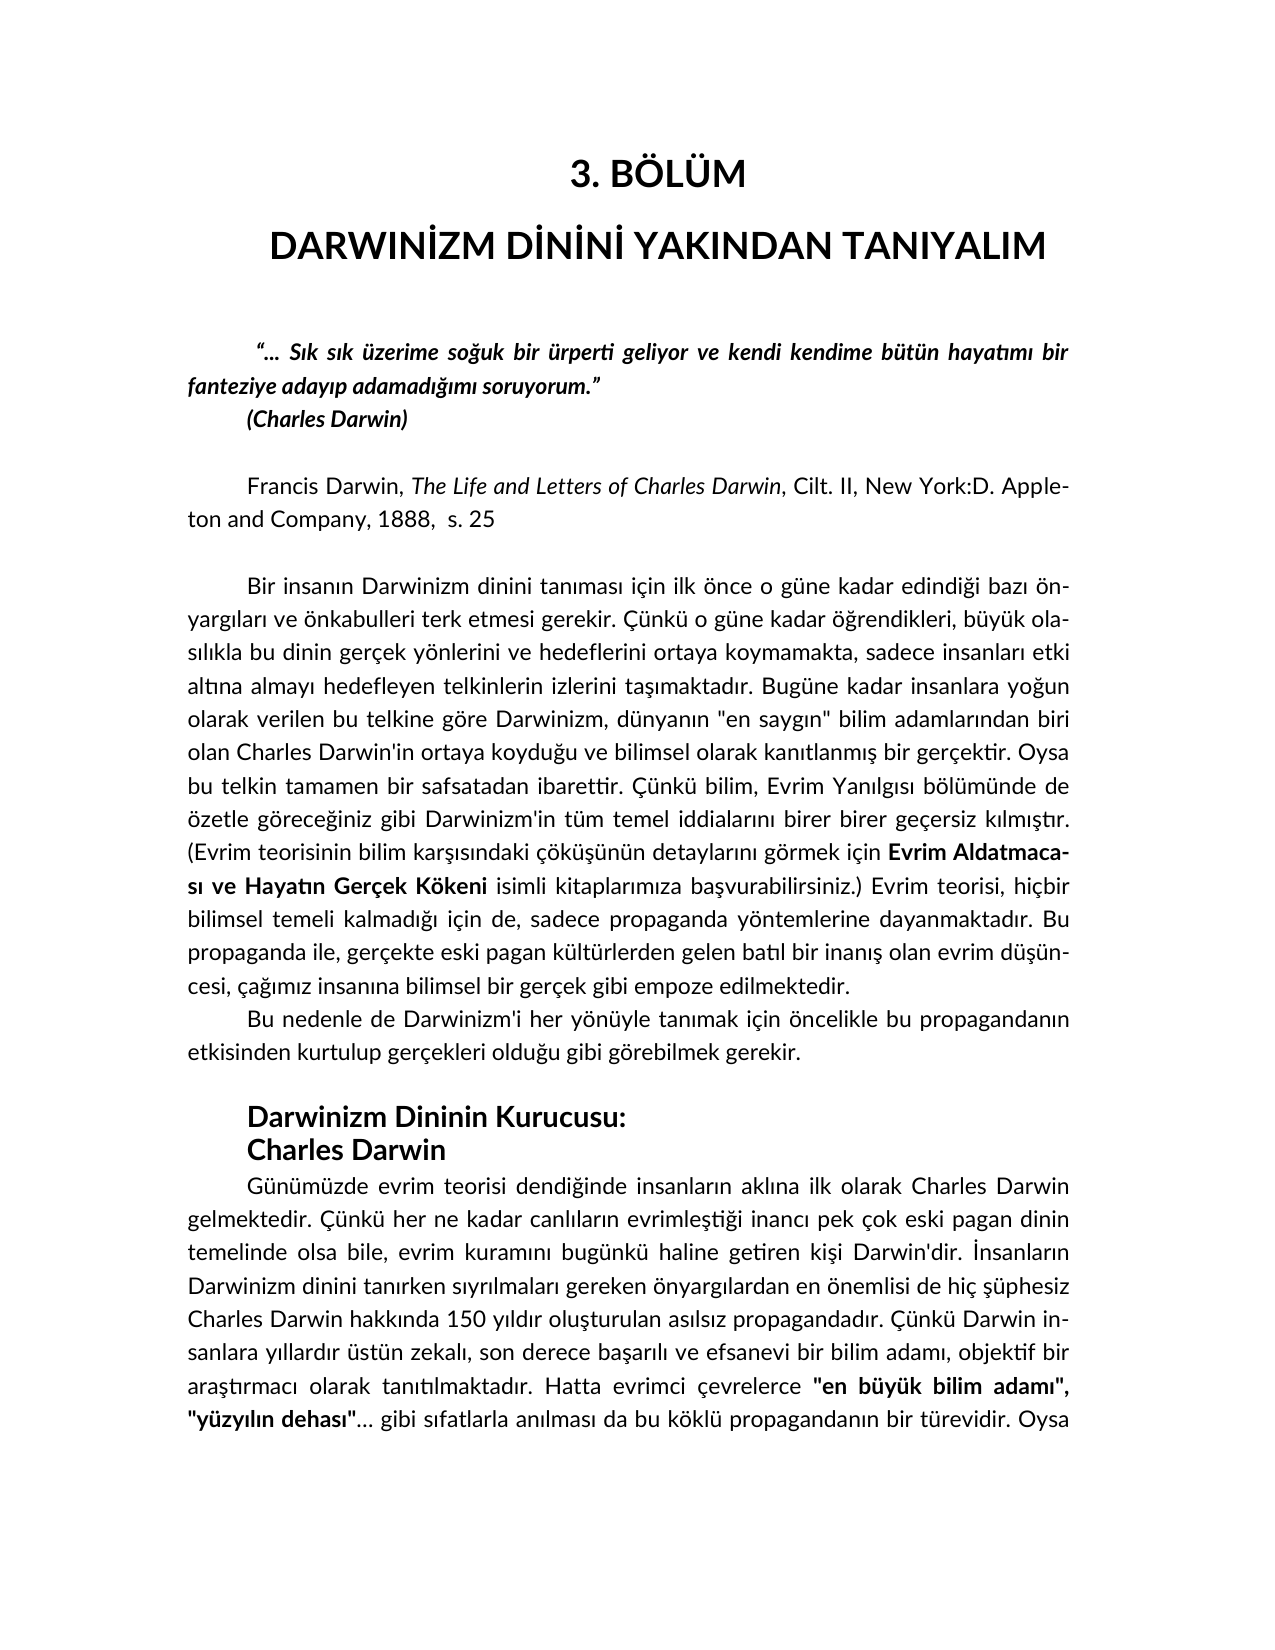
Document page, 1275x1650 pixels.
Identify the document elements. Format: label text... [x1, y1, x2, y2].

text Gü­nü­müz­de ev­rim te­ori­si den­di­ğin­de in­san­la­rın ak­lı­na ilk ola­rak Char­les Dar­win gel­mek­te­dir. Çün­kü her ne ka­dar can­lı­la­rın ev­rim­leş­ti­ği inan­cı pek çok es­ki pa­gan di­nin te­me­lin­de ol­sa bi­le, ev­rim ku­ra­mı­nı bu­gün­kü ha­li­ne ge­ti­ren ki­şi Dar­win'dir. İn­san­la­rın Dar­wi­nizm di­ni­ni ta­nır­ken sıy­rıl­ma­la­rı ge­re­ken ön­yar­gı­lar­dan en önem­li­si de hiç şüp­he­siz Char­les Dar­win hak­kın­da 150 yıl­dır oluş­tu­ru­lan asıl­sız pro­pa­gan­da­dır. Çün­kü Dar­win in­san­la­ra yıl­lar­dır üs­tün ze­ka­lı, son de­re­ce ba­şa­rı­lı ve ef­sa­ne­vi bir bi­lim ada­mı, ob­jek­tif bir araş­tır­ma­cı ola­rak ta­nı­tıl­mak­ta­dır. Hat­ta ev­rim­ci çev­re­ler­ce "en bü­yük bi­lim ada­mı", "yüz­yı­lın de­ha­sı"… gi­bi sı­fat­lar­la anıl­ma­sı da bu kök­lü pro­pa­gan­da­nın bir tü­re­vi­dir. Oy­sa [187, 1167, 1070, 1434]
text Bu ne­den­le de Dar­wi­nizm'i her yö­nüy­le ta­nı­mak için ön­ce­lik­le bu pro­pa­gan­da­nın et­ki­sin­den kur­tu­lup ger­çek­le­ri ol­du­ğu gi­bi gö­re­bil­mek ge­re­kir. [187, 1001, 1070, 1067]
text DARWINİZM DİNİNİ YAKINDAN TANIYALIM [187, 222, 1070, 267]
text Fran­cis Dar­win, The Li­fe and Let­ters of Char­les Dar­win, Cilt. II, New York:D. App­le­ton and Com­pany, 1888, s. 25 [187, 467, 1070, 534]
text Bir in­sa­nın Dar­wi­nizm di­ni­ni ta­nı­ma­sı için ilk ön­ce o gü­ne ka­dar edin­di­ği ba­zı ön­yar­gı­la­rı ve ön­ka­bul­le­ri ter­k et­me­si ge­re­kir. Çün­kü o gü­ne ka­dar öğ­ren­dik­le­ri, bü­yük ola­sı­lık­la bu di­nin ger­çek yön­le­ri­ni ve he­def­le­ri­ni or­ta­ya koy­ma­mak­ta, sa­de­ce in­san­la­rı et­ki al­tı­na al­ma­yı he­def­le­yen tel­kin­le­rin iz­le­ri­ni ta­şı­mak­ta­dır. Bu­gü­ne ka­dar in­san­la­ra yo­ğun ola­rak ve­ri­len bu tel­ki­ne gö­re Dar­wi­nizm, dün­ya­nın "en say­gın" bi­lim adam­la­rın­dan bi­ri olan Char­les Dar­win'in or­ta­ya koy­du­ğu ve bi­lim­sel ola­rak ka­nıt­lan­mış bir ger­çek­tir. Oy­sa bu tel­kin ta­ma­men bir saf­sa­ta­dan iba­ret­tir. Çün­kü bi­lim, Ev­rim Ya­nıl­gı­sı bö­lü­mün­de de özet­le gö­re­ce­ği­niz gi­bi Dar­wi­nizm'in tüm te­mel id­di­ala­rı­nı bi­rer bi­rer ge­çer­siz kıl­mış­tır. (Ev­rim te­ori­si­nin bi­lim kar­şı­sın­da­ki çö­kü­şü­nün de­tay­la­rı­nı gör­mek için Ev­rim Al­dat­ma­ca­sı ve Ha­ya­tın Ger­çek Kö­ke­ni isim­li ki­tap­la­rı­mı­za baş­vu­ra­bi­lir­si­niz.) Ev­rim te­ori­si, hiç­bir bi­lim­sel te­me­li kal­ma­dı­ğı için de, sa­de­ce pro­pa­gan­da yön­tem­le­ri­ne da­yan­mak­ta­dır. Bu pro­pa­gan­da ile, ger­çek­te es­ki pa­gan kül­tür­ler­den ge­len ba­tıl bir ina­nış olan ev­rim dü­şün­ce­si, ça­ğı­mız in­sa­nı­na bi­lim­sel bir ger­çek gi­bi em­po­ze edil­mek­te­dir. [187, 567, 1070, 1001]
text 3. BÖLÜM [187, 150, 1070, 195]
text (Char­les Dar­win) [187, 401, 1070, 434]
text “... Sık sık üzerime soğuk bir ürperti geliyor ve kendi kendime bütün hayatımı bir fanteziye adayıp adamadığımı soruyorum.” [187, 334, 1070, 401]
text Char­les Dar­win [187, 1134, 1070, 1167]
text Dar­wi­nizm Di­ni­nin Ku­ru­cu­su: [187, 1101, 1070, 1134]
